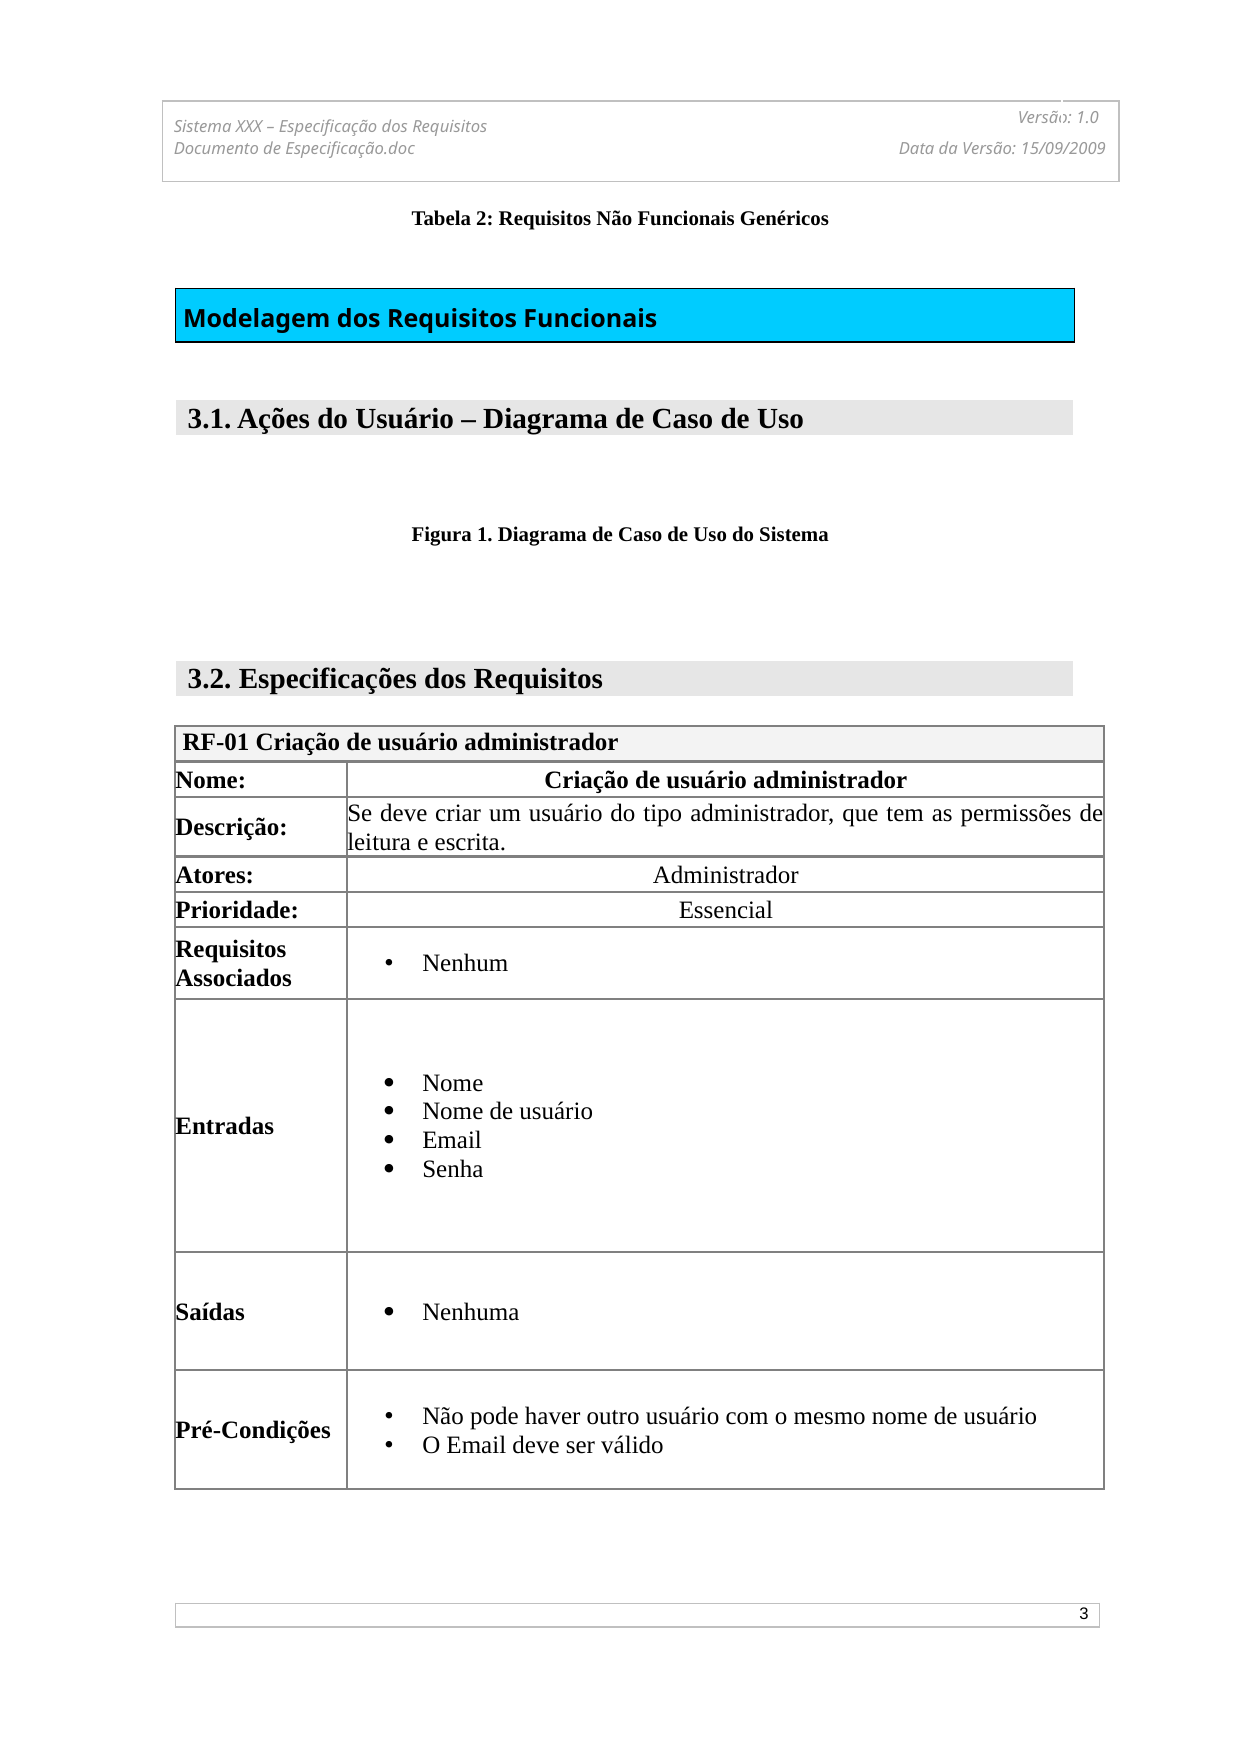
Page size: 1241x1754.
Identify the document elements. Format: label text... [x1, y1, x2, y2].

table_cell Nenhum [348, 928, 1103, 997]
table_cell Se deve criar um usuário do tipo administrador, que tem as permissões de leitura e escrita. [348, 798, 1103, 855]
table_cell Prioridade: [176, 893, 346, 926]
table_cell Essencial [348, 893, 1103, 926]
table_header Modelagem dos Requisitos Funcionais [176, 289, 1074, 341]
table_cell Nenhuma [348, 1253, 1103, 1369]
table_cell Não pode haver outro usuário com o mesmo nome de usuário O Email deve ser válido [348, 1371, 1103, 1488]
table_cell Pré-Condições [176, 1371, 346, 1488]
table_cell Saídas [176, 1253, 346, 1369]
table_header 3.1. Ações do Usuário – Diagrama de Caso de Uso [176, 400, 1073, 435]
table_cell Nome: [176, 763, 346, 796]
table_cell Nome Nome de usuário Email Senha [348, 1000, 1103, 1251]
text Figura 1. Diagrama de Caso de Uso do Sistema [177, 522, 1063, 546]
table_cell Atores: [176, 858, 346, 891]
table_cell Entradas [176, 1000, 346, 1251]
text Tabela 2: Requisitos Não Funcionais Genéricos [177, 206, 1063, 230]
table_cell Requisitos Associados [176, 928, 346, 997]
table_cell Criação de usuário administrador [348, 763, 1103, 796]
table_cell Descrição: [176, 798, 346, 855]
table_header 3.2. Especificações dos Requisitos [176, 661, 1073, 696]
table_header RF-01 Criação de usuário administrador [176, 727, 1103, 760]
table_cell Administrador [348, 858, 1103, 891]
